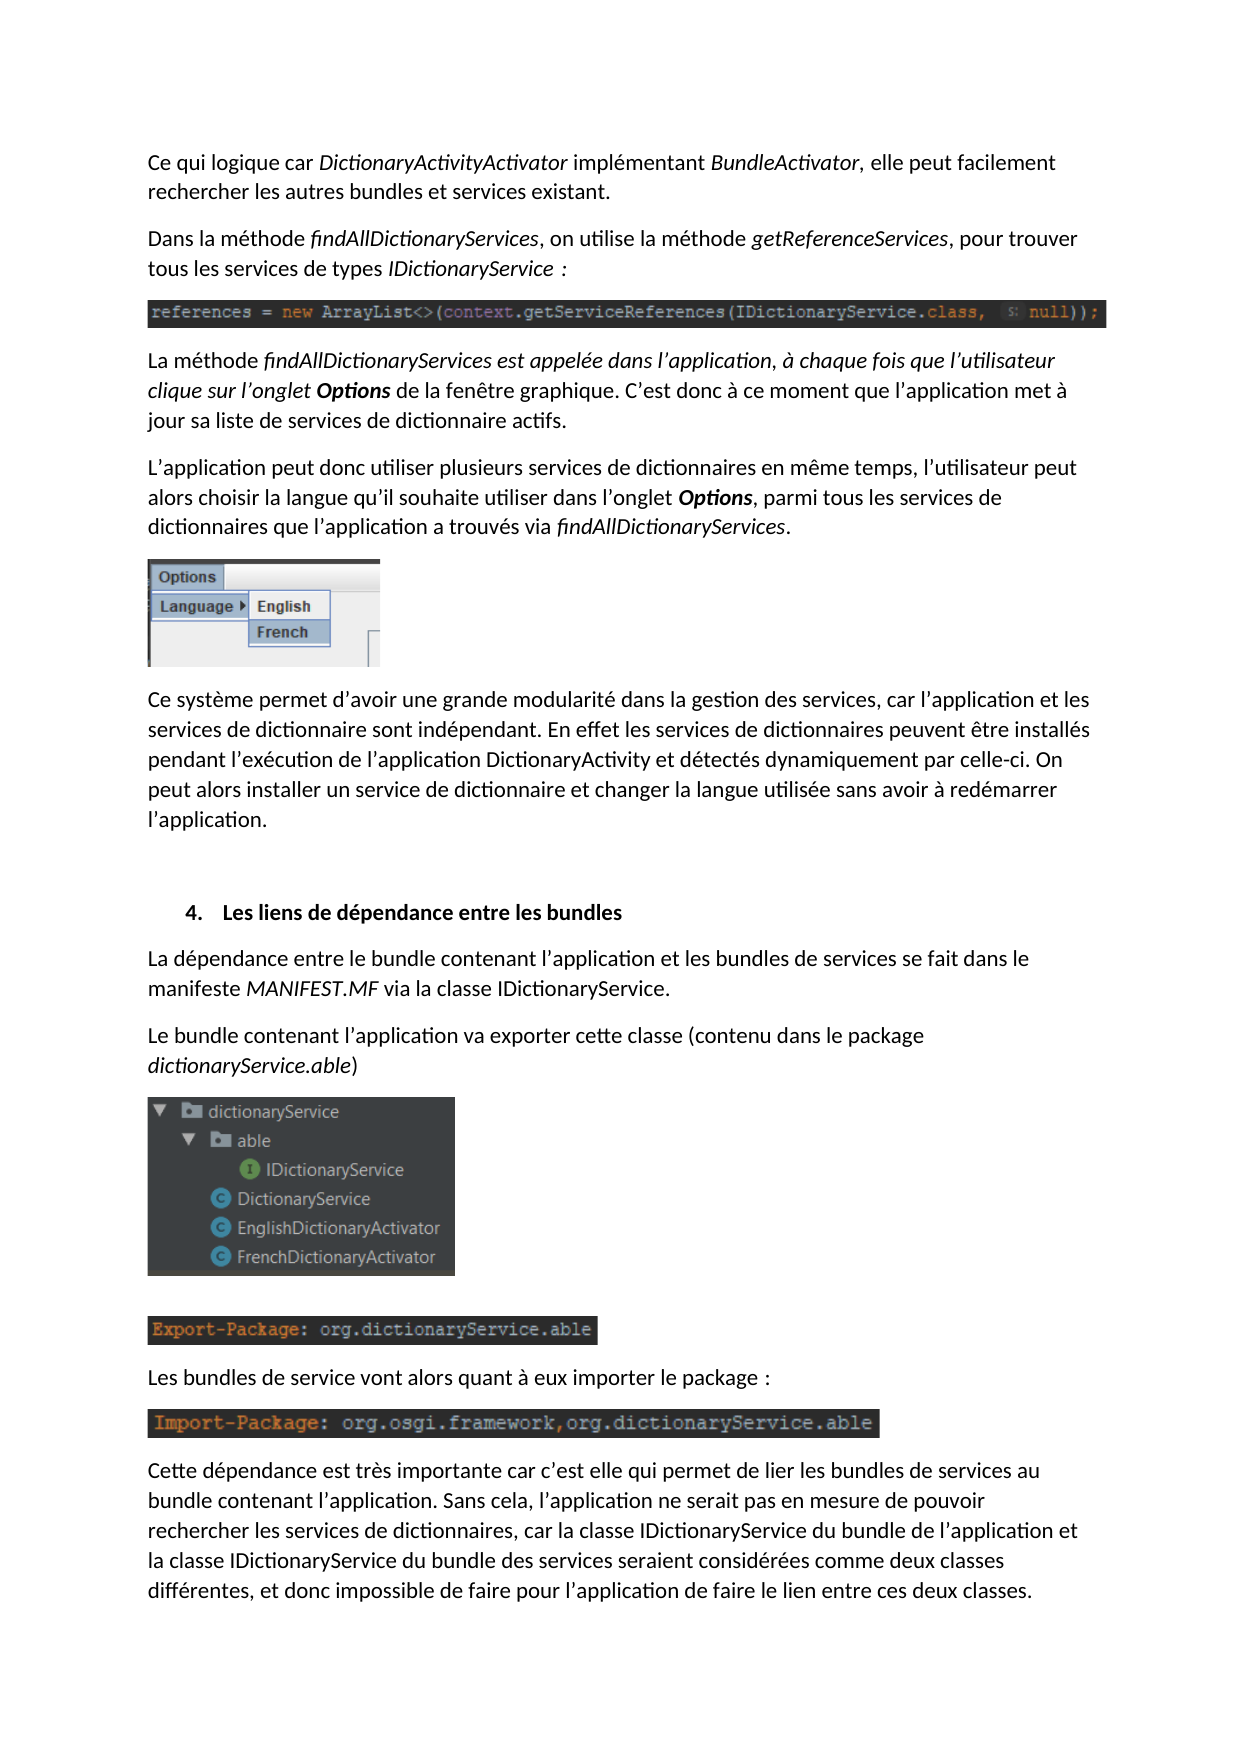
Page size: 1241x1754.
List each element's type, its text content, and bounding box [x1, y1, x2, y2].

text Les bundles de service vont alors quant à eux importer le package : [148, 1363, 1093, 1391]
text La dépendance entre le bundle contenant l’application et les bundles de services se fait dans le manifeste MANIFEST.MF via la classe IDictionaryService. [148, 944, 1093, 1002]
text La méthode findAllDictionaryServices est appelée dans l’application, à chaque fois que l’utilisateur clique sur l’onglet Options de la fenêtre graphique. C’est donc à ce moment que l’application met à jour sa liste de services de dictionnaire actifs. [148, 346, 1093, 434]
text Le bundle contenant l’application va exporter cette classe (contenu dans le package dictionaryService.able) [148, 1021, 1093, 1079]
list Les liens de dépendance entre les bundles [185, 898, 1093, 926]
text Dans la méthode findAllDictionaryServices, on utilise la méthode getReferenceServices, pour trouver tous les services de types IDictionaryService : [148, 224, 1093, 282]
text Ce qui logique car DictionaryActivityActivator implémentant BundleActivator, elle peut facilement rechercher les autres bundles et services existant. [148, 148, 1093, 206]
text Cette dépendance est très importante car c’est elle qui permet de lier les bundles de services au bundle contenant l’application. Sans cela, l’application ne serait pas en mesure de pouvoir rechercher les services de dictionnaires, car la classe IDictionaryService du bundle de l’application et la classe IDictionaryService du bundle des services seraient considérées comme deux classes différentes, et donc impossible de faire pour l’application de faire le lien entre ces deux classes. [148, 1457, 1093, 1604]
text Ce système permet d’avoir une grande modularité dans la gestion des services, car l’application et les services de dictionnaire sont indépendant. En effet les services de dictionnaires peuvent être installés pendant l’exécution de l’application DictionaryActivity et détectés dynamiquement par celle-ci. On peut alors installer un service de dictionnaire et changer la langue utilisée sans avoir à redémarrer l’application. [148, 685, 1093, 833]
text L’application peut donc utiliser plusieurs services de dictionnaires en même temps, l’utilisateur peut alors choisir la langue qu’il souhaite utiliser dans l’onglet Options, parmi tous les services de dictionnaires que l’application a trouvés via findAllDictionaryServices. [148, 453, 1093, 541]
